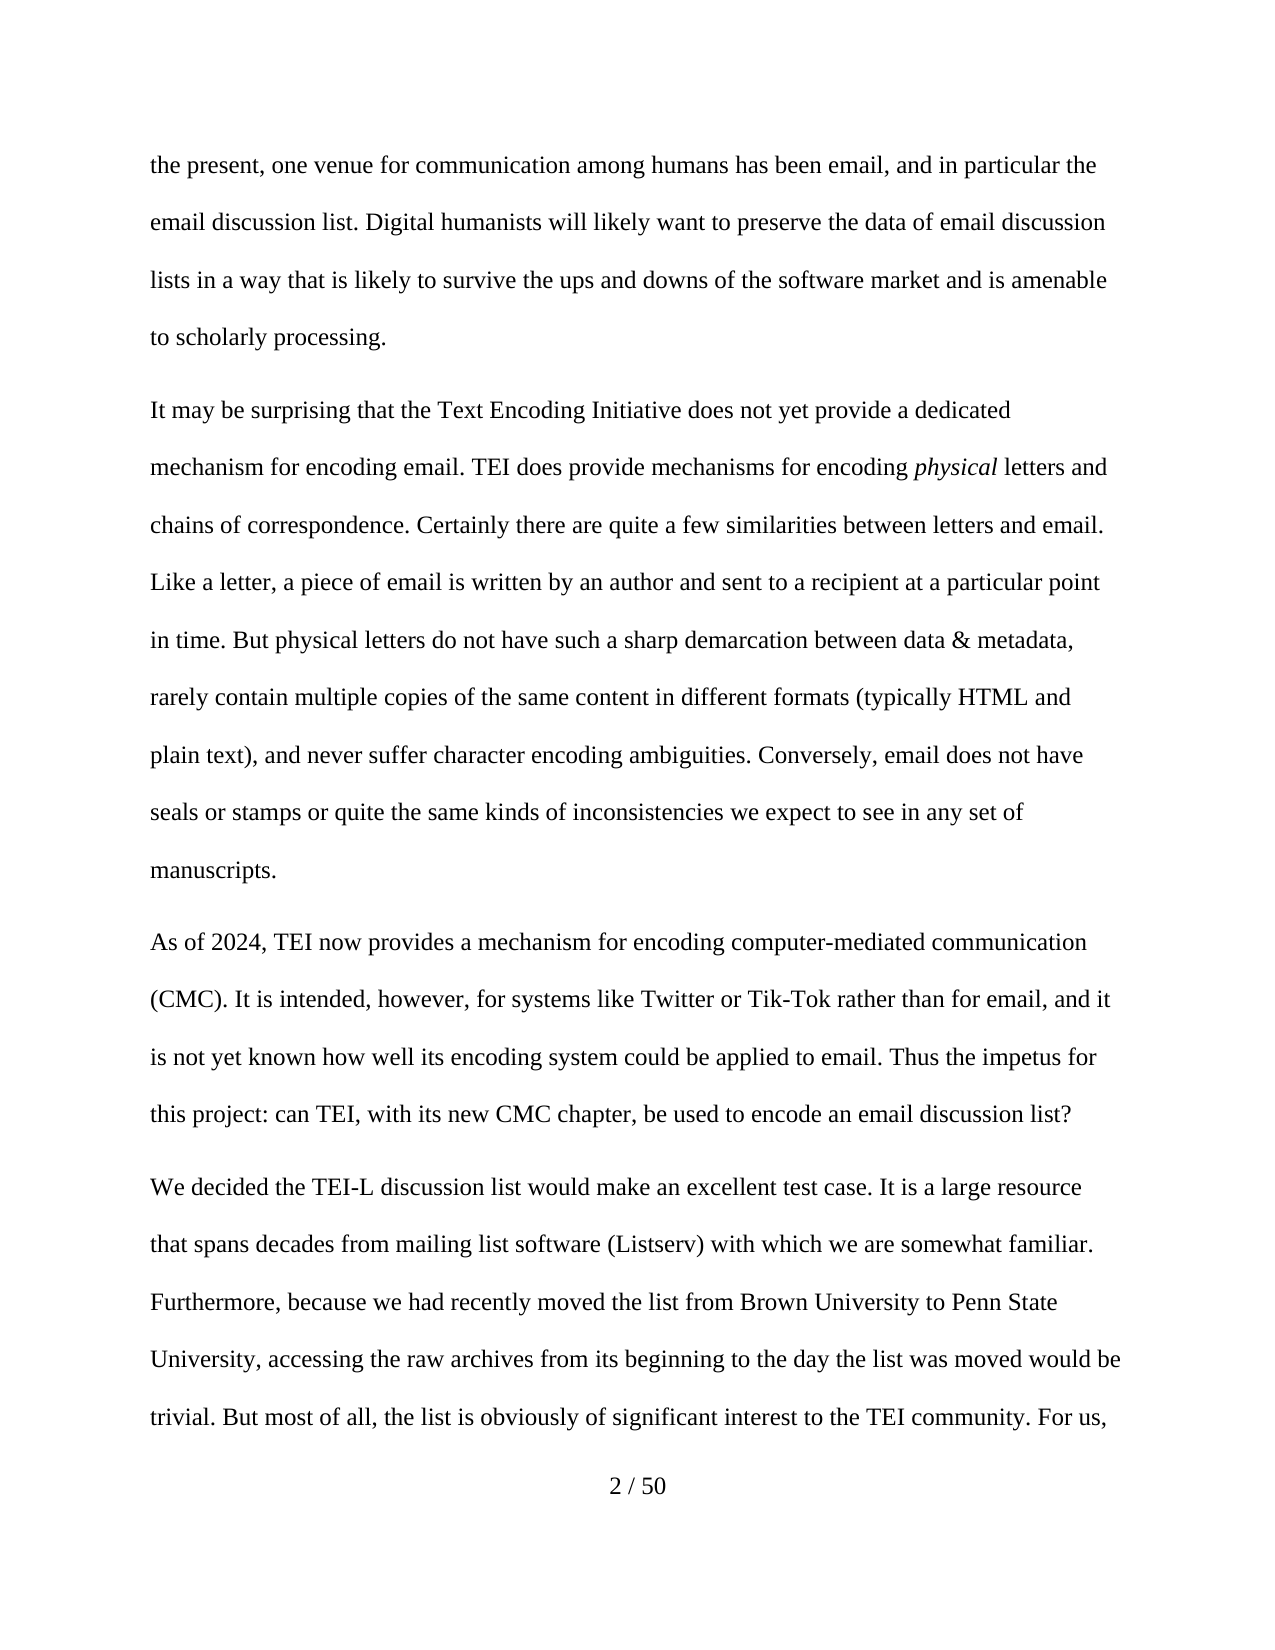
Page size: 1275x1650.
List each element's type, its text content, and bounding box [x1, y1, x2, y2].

text It may be surprising that the Text Encoding Initiative does not yet provide a dedicated mechanism for encoding email. TEI does provide mechanisms for encoding physical letters and chains of correspondence. Certainly there are quite a few similarities between letters and email. Like a letter, a piece of email is written by an author and sent to a recipient at a particular point in time. But physical letters do not have such a sharp demarcation between data & metadata, rarely contain multiple copies of the same content in different formats (typically HTML and plain text), and never suffer character encoding ambiguities. Conversely, email does not have seals or stamps or quite the same kinds of inconsistencies we expect to see in any set of manuscripts. [150, 395, 1125, 883]
text As of 2024, TEI now provides a mechanism for encoding computer-mediated communication (CMC). It is intended, however, for systems like Twitter or Tik-Tok rather than for email, and it is not yet known how well its encoding system could be applied to email. Thus the impetus for this project: can TEI, with its new CMC chapter, be used to encode an email discussion list? [150, 927, 1125, 1128]
text the present, one venue for communication among humans has been email, and in particular the email discussion list. Digital humanists will likely want to preserve the data of email discussion lists in a way that is likely to survive the ups and downs of the software market and is amenable to scholarly processing. [150, 150, 1125, 351]
text We decided the TEI-L discussion list would make an excellent test case. It is a large resource that spans decades from mailing list software (Listserv) with which we are somewhat familiar. Furthermore, because we had recently moved the list from Brown University to Penn State University, accessing the raw archives from its beginning to the day the list was moved would be trivial. But most of all, the list is obviously of significant interest to the TEI community. For us, [150, 1172, 1125, 1431]
